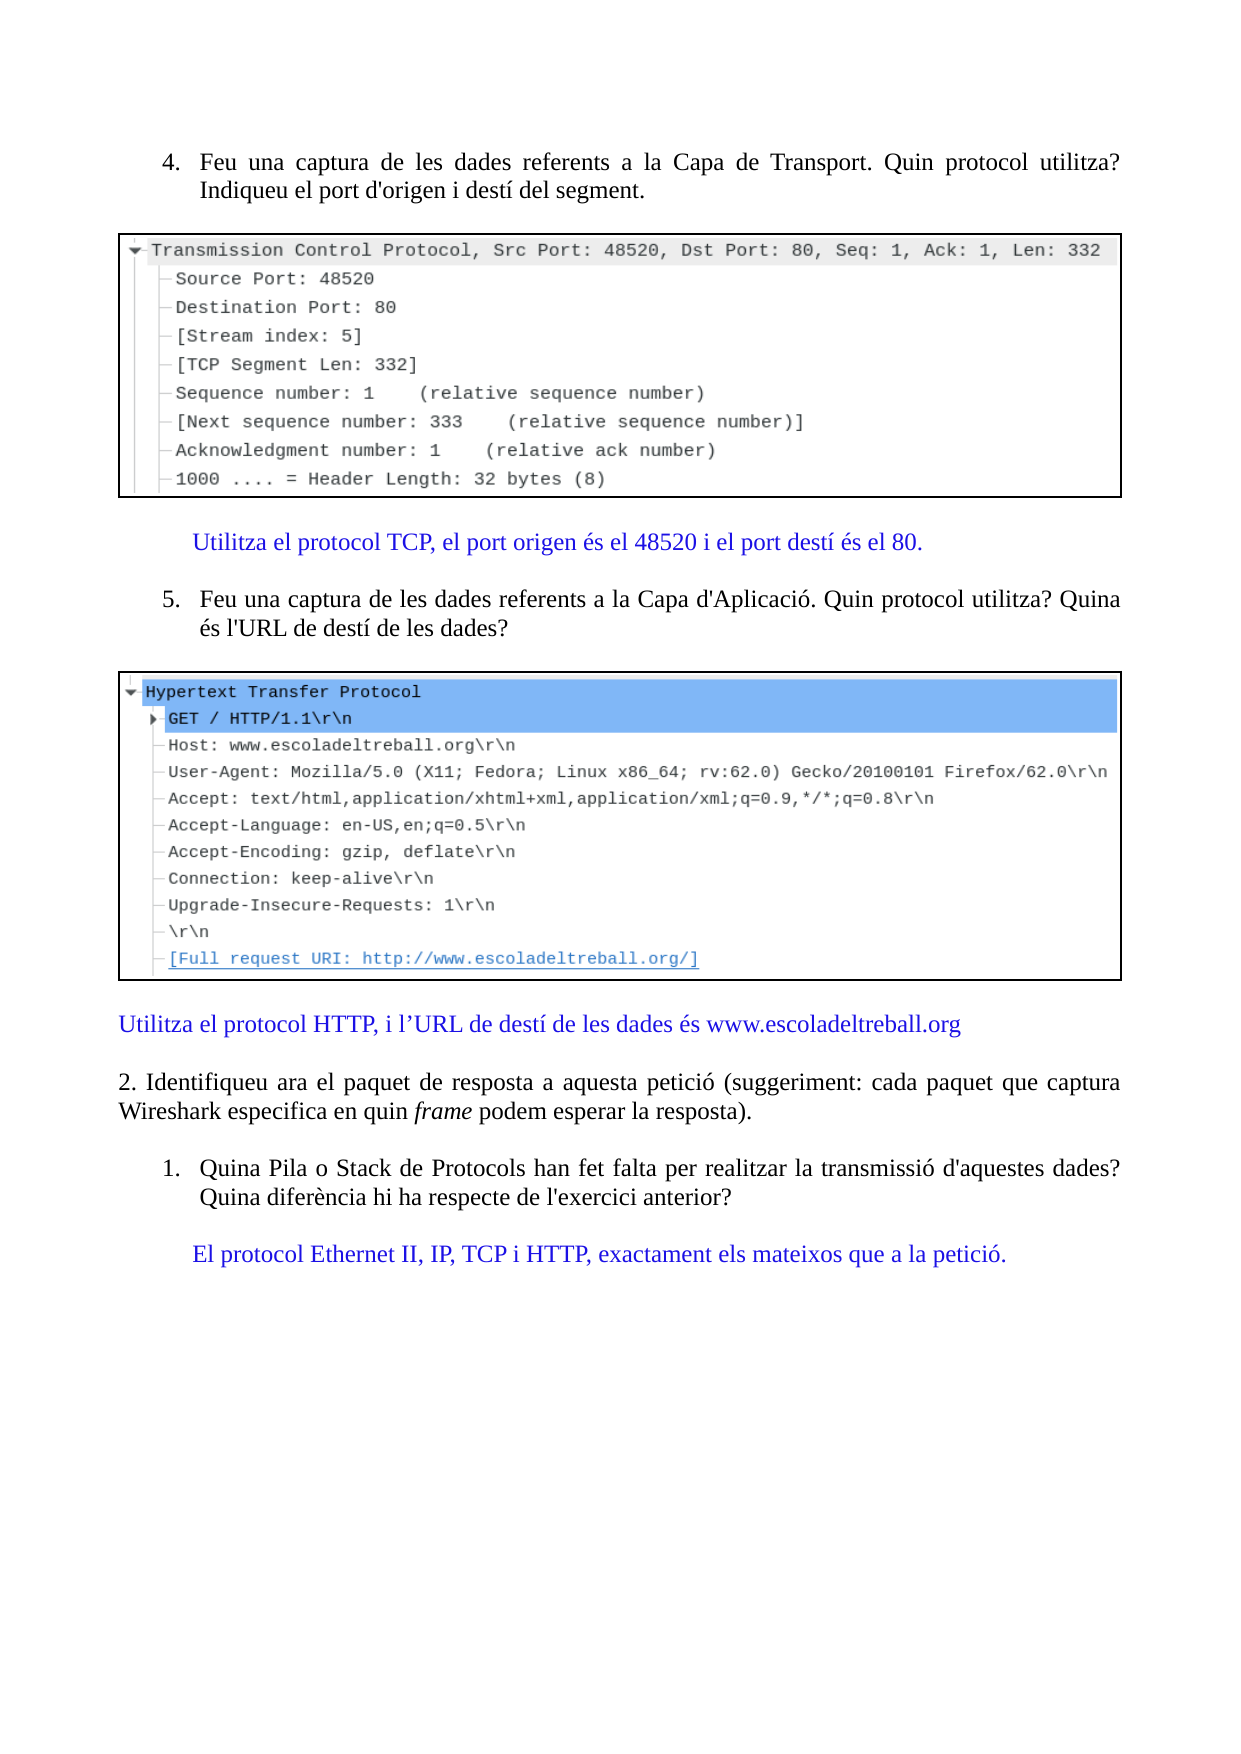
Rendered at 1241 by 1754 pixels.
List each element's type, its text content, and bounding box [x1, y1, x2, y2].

picture [123, 238, 1118, 493]
list Feu una captura de les dades referents a la Capa de Transport. Quin protocol utilitza? Indiqueu el port d'origen i destí del segment. [162, 147, 1122, 204]
text El protocol Ethernet II, IP, TCP i HTTP, exactament els mateixos que a la petició. [118, 1239, 1122, 1268]
list Feu una captura de les dades referents a la Capa d'Aplicació. Quin protocol utilitza? Quina és l'URL de destí de les dades? [162, 584, 1122, 642]
text Utilitza el protocol TCP, el port origen és el 48520 i el port destí és el 80. [118, 527, 1122, 556]
picture [123, 675, 1118, 976]
text Utilitza el protocol HTTP, i l’URL de destí de les dades és www.escoladeltreball.org [118, 1009, 1122, 1038]
list Quina Pila o Stack de Protocols han fet falta per realitzar la transmissió d'aquestes dades? Quina diferència hi ha respecte de l'exercici anterior? [162, 1153, 1122, 1211]
text 2. Identifiqueu ara el paquet de resposta a aquesta petició (suggeriment: cada paquet que captura Wireshark especifica en quin frame podem esperar la resposta). [118, 1067, 1122, 1124]
